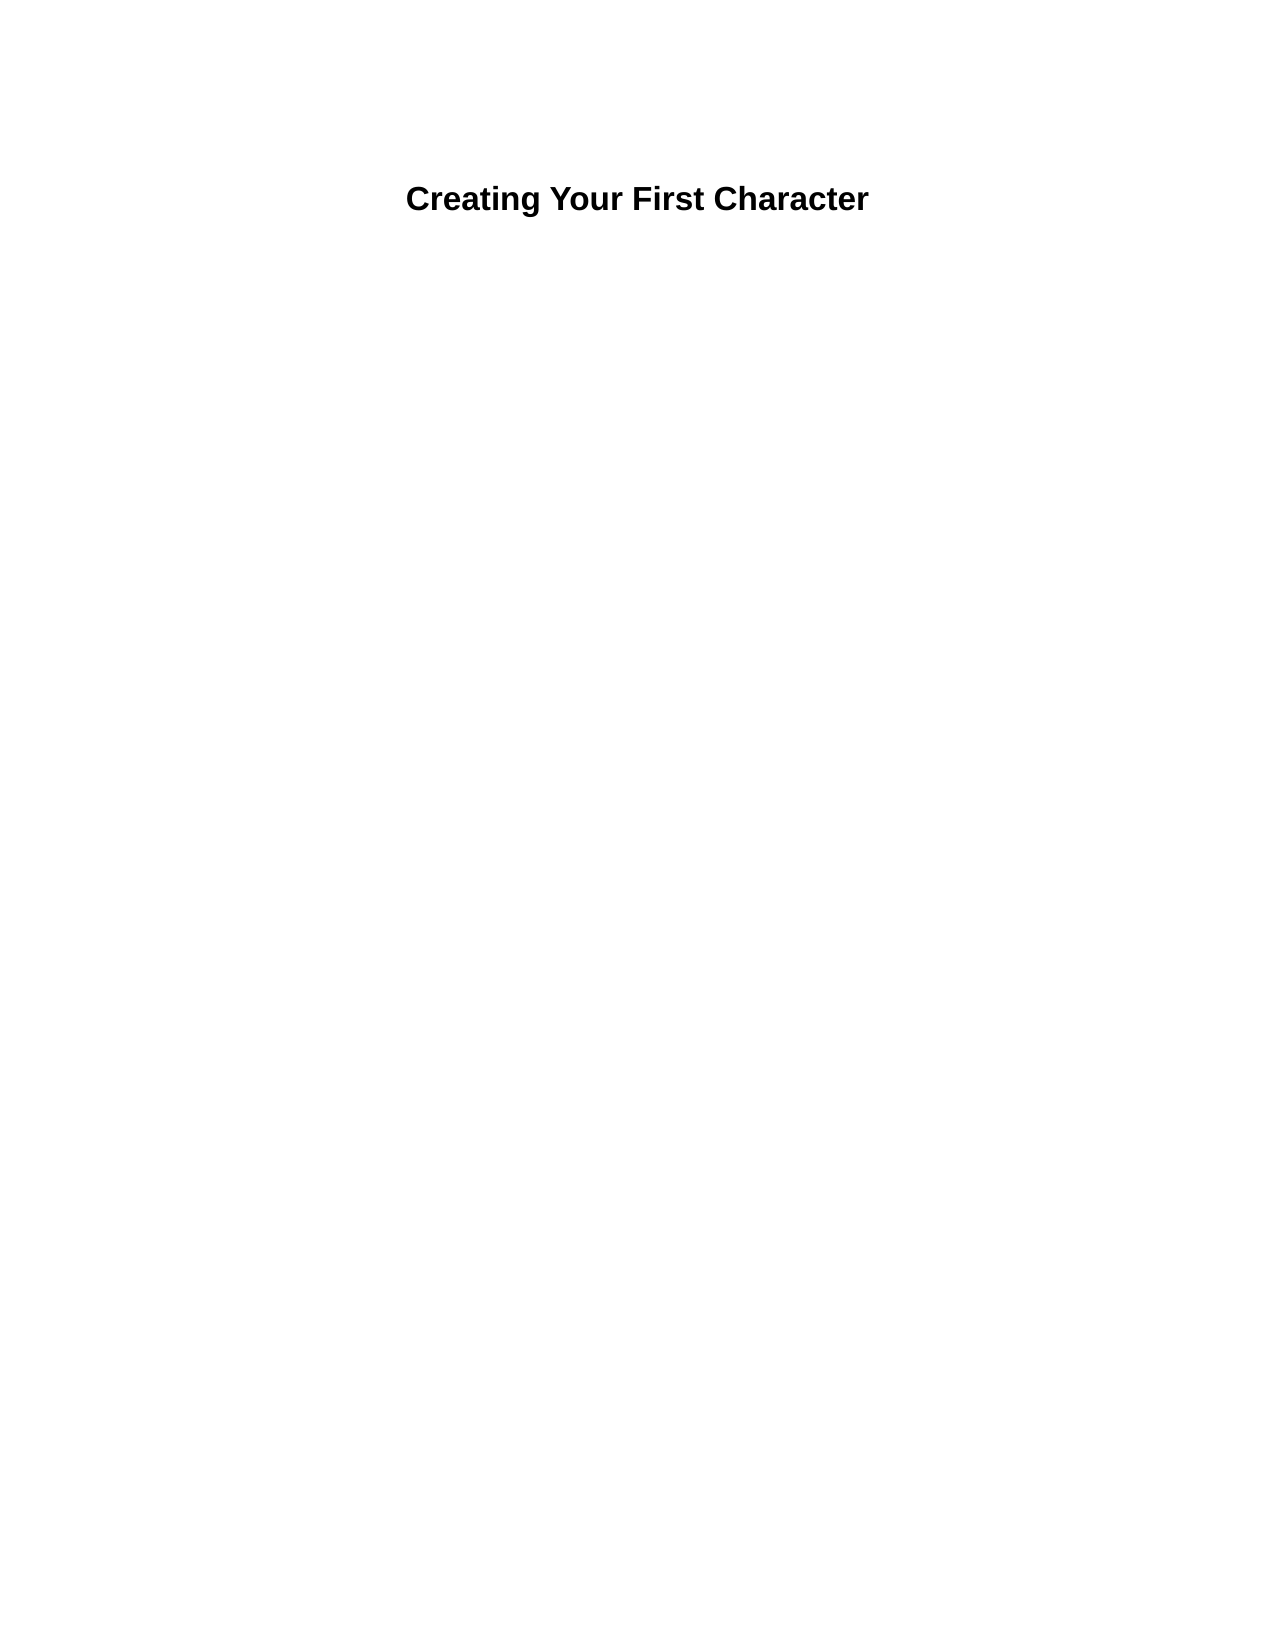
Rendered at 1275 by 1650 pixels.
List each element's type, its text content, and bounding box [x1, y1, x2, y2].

subtitle Creating Your First Character [118, 178, 1157, 217]
